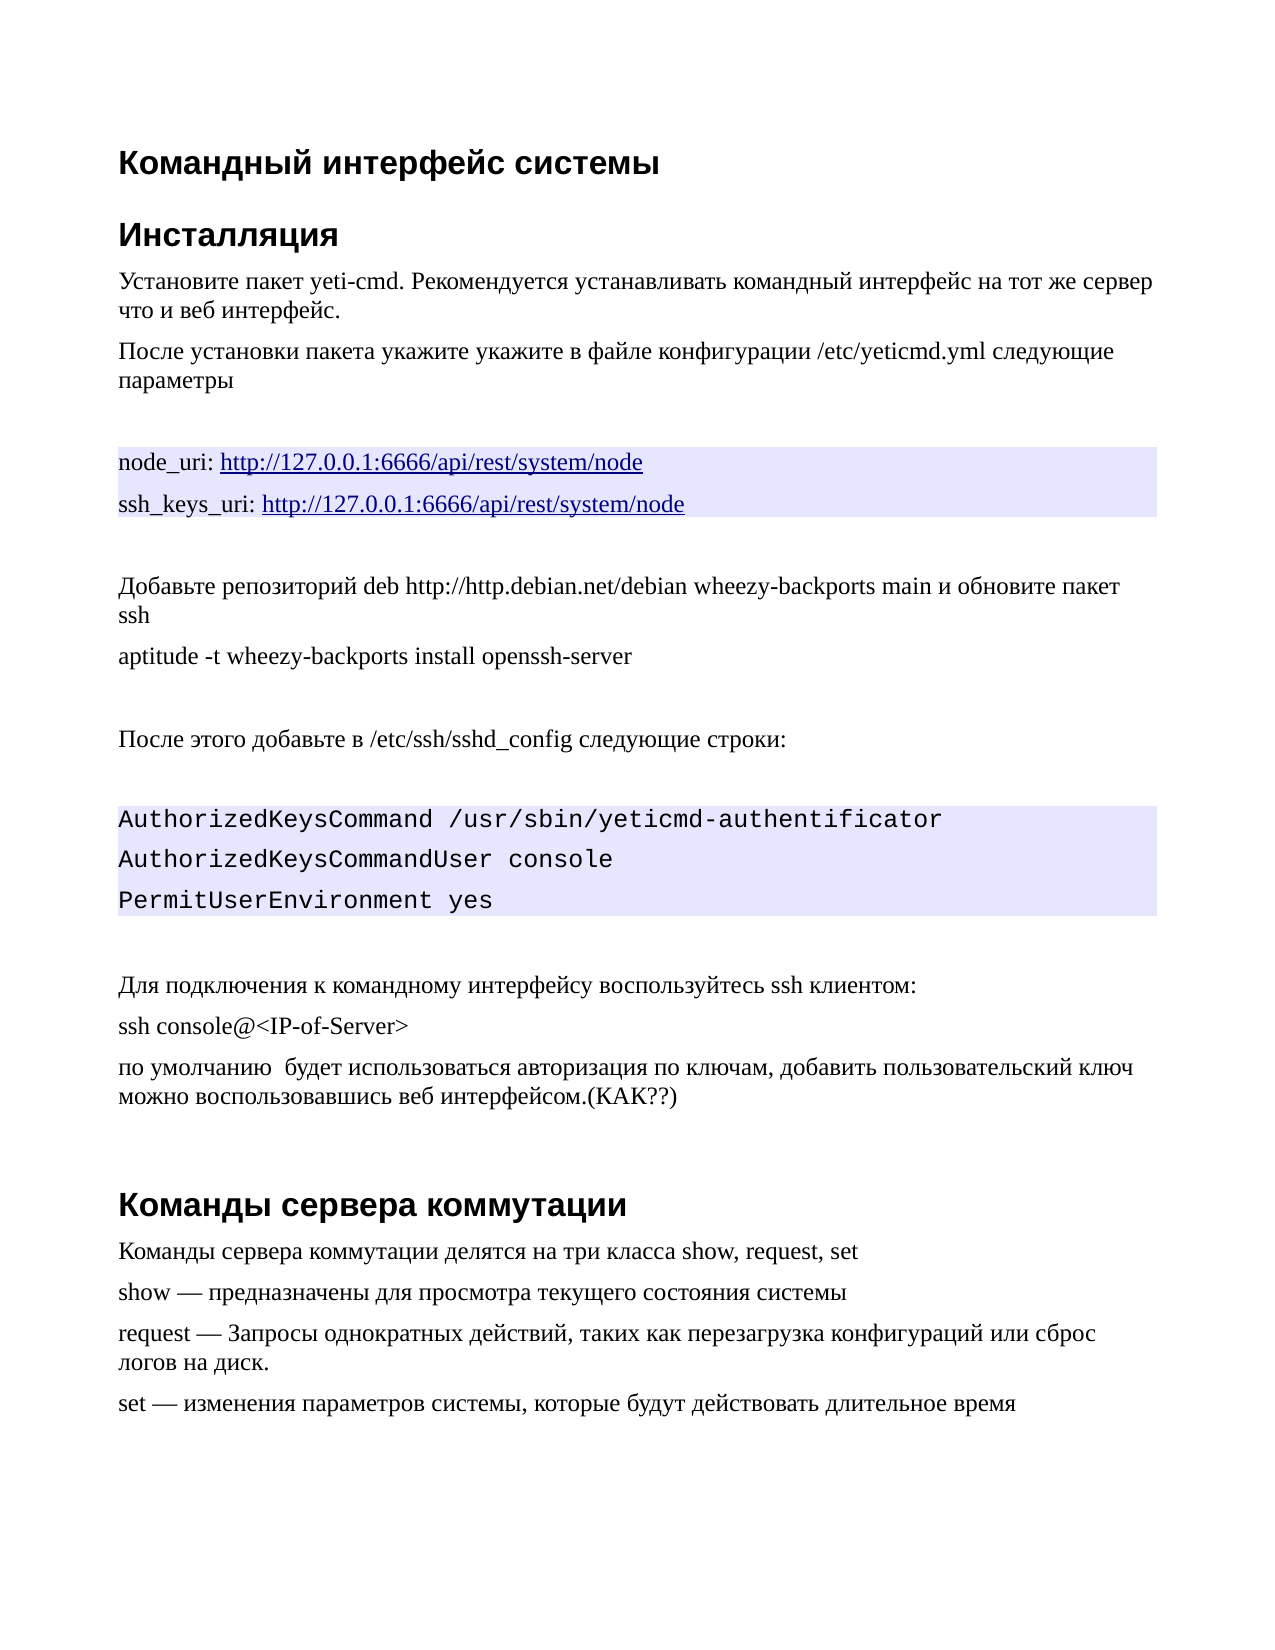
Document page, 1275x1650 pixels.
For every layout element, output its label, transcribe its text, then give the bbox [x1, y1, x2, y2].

text Добавьте репозиторий deb http://http.debian.net/debian wheezy-backports main и обновите пакет ssh [118, 571, 1157, 629]
text Для подключения к командному интерфейсу воспользуйтесь ssh клиентом: [118, 970, 1157, 999]
text AuthorizedKeysCommandUser console [118, 847, 1157, 875]
subtitle Команды сервера коммутации [118, 1184, 1157, 1223]
text node_uri: http://127.0.0.1:6666/api/rest/system/node [118, 447, 1157, 476]
text show — предназначены для просмотра текущего состояния системы [118, 1277, 1157, 1306]
text request — Запросы однократных действий, таких как перезагрузка конфигураций или сброс логов на диск. [118, 1318, 1157, 1376]
text После этого добавьте в /etc/ssh/sshd_config следующие строки: [118, 724, 1157, 752]
text aptitude -t wheezy-backports install openssh-server [118, 641, 1157, 670]
text PermitUserEnvironment yes [118, 888, 1157, 916]
subtitle Инсталляция [118, 215, 1157, 254]
text Команды сервера коммутации делятся на три класса show, request, set [118, 1236, 1157, 1264]
text ssh console@<IP-of-Server> [118, 1011, 1157, 1040]
text по умолчанию будет использоваться авторизация по ключам, добавить пользовательский ключ можно воспользовавшись веб интерфейсом.(КАК??) [118, 1052, 1157, 1110]
text Установите пакет yeti-cmd. Рекомендуется устанавливать командный интерфейс на тот же сервер что и веб интерфейс. [118, 266, 1157, 324]
text AuthorizedKeysCommand /usr/sbin/yeticmd-authentificator [118, 806, 1157, 834]
subtitle Командный интерфейс системы [118, 143, 1157, 182]
text set — изменения параметров системы, которые будут действовать длительное время [118, 1388, 1157, 1417]
text После установки пакета укажите укажите в файле конфигурации /etc/yeticmd.yml следующие параметры [118, 336, 1157, 394]
text ssh_keys_uri: http://127.0.0.1:6666/api/rest/system/node [118, 489, 1157, 517]
